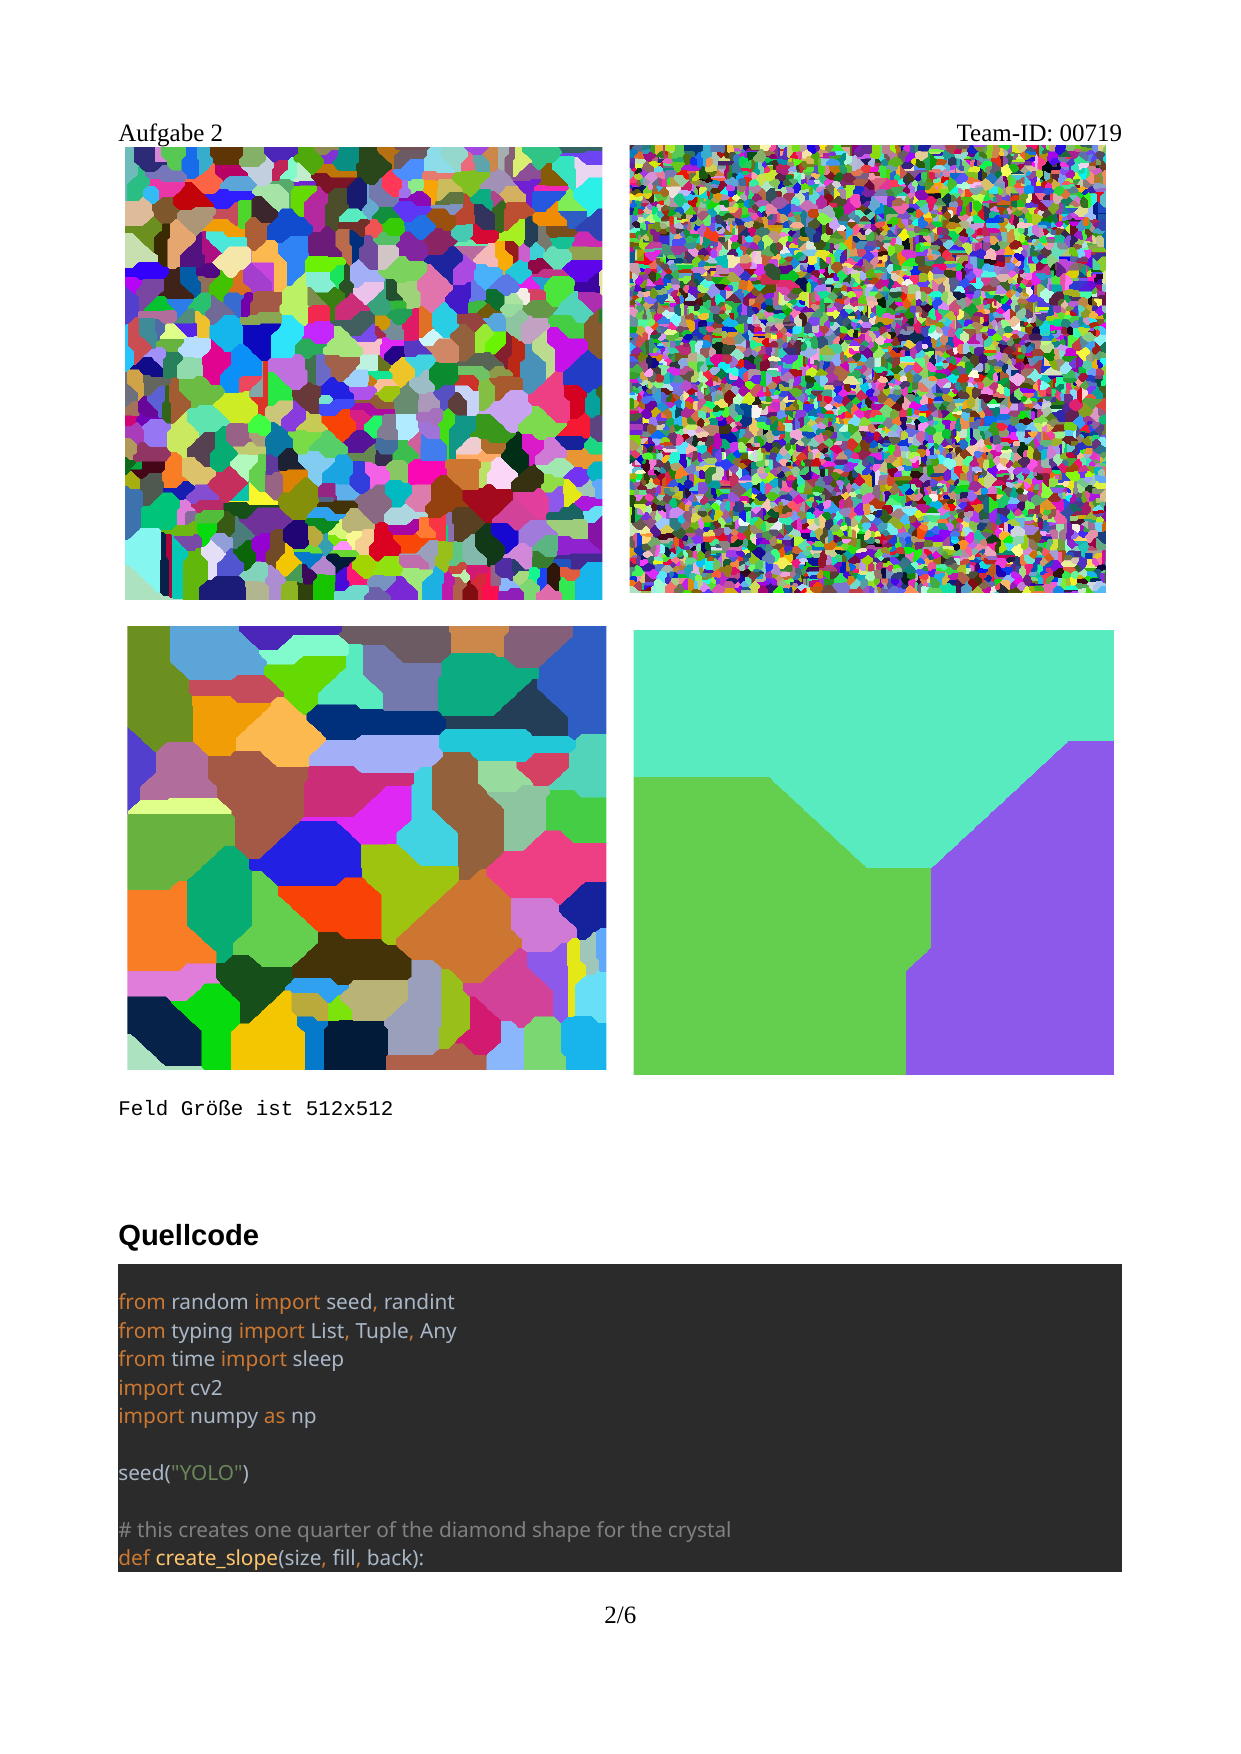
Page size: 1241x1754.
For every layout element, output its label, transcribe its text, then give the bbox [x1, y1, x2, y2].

text Feld Größe ist 512x512 [118, 1098, 1122, 1122]
text import cv2 [118, 1373, 1122, 1401]
text from typing import List, Tuple, Any [118, 1316, 1122, 1344]
text from random import seed, randint [118, 1287, 1122, 1316]
picture [125, 147, 603, 600]
picture [127, 626, 607, 1070]
text import numpy as np [118, 1401, 1122, 1430]
picture [629, 145, 1106, 593]
text seed("YOLO") [118, 1458, 1122, 1487]
text # this creates one quarter of the diamond shape for the crystal [118, 1515, 1122, 1543]
picture [633, 630, 1114, 1075]
subtitle Quellcode [118, 1218, 1122, 1251]
text def create_slope(size, fill, back): [118, 1543, 1122, 1572]
text from time import sleep [118, 1344, 1122, 1373]
